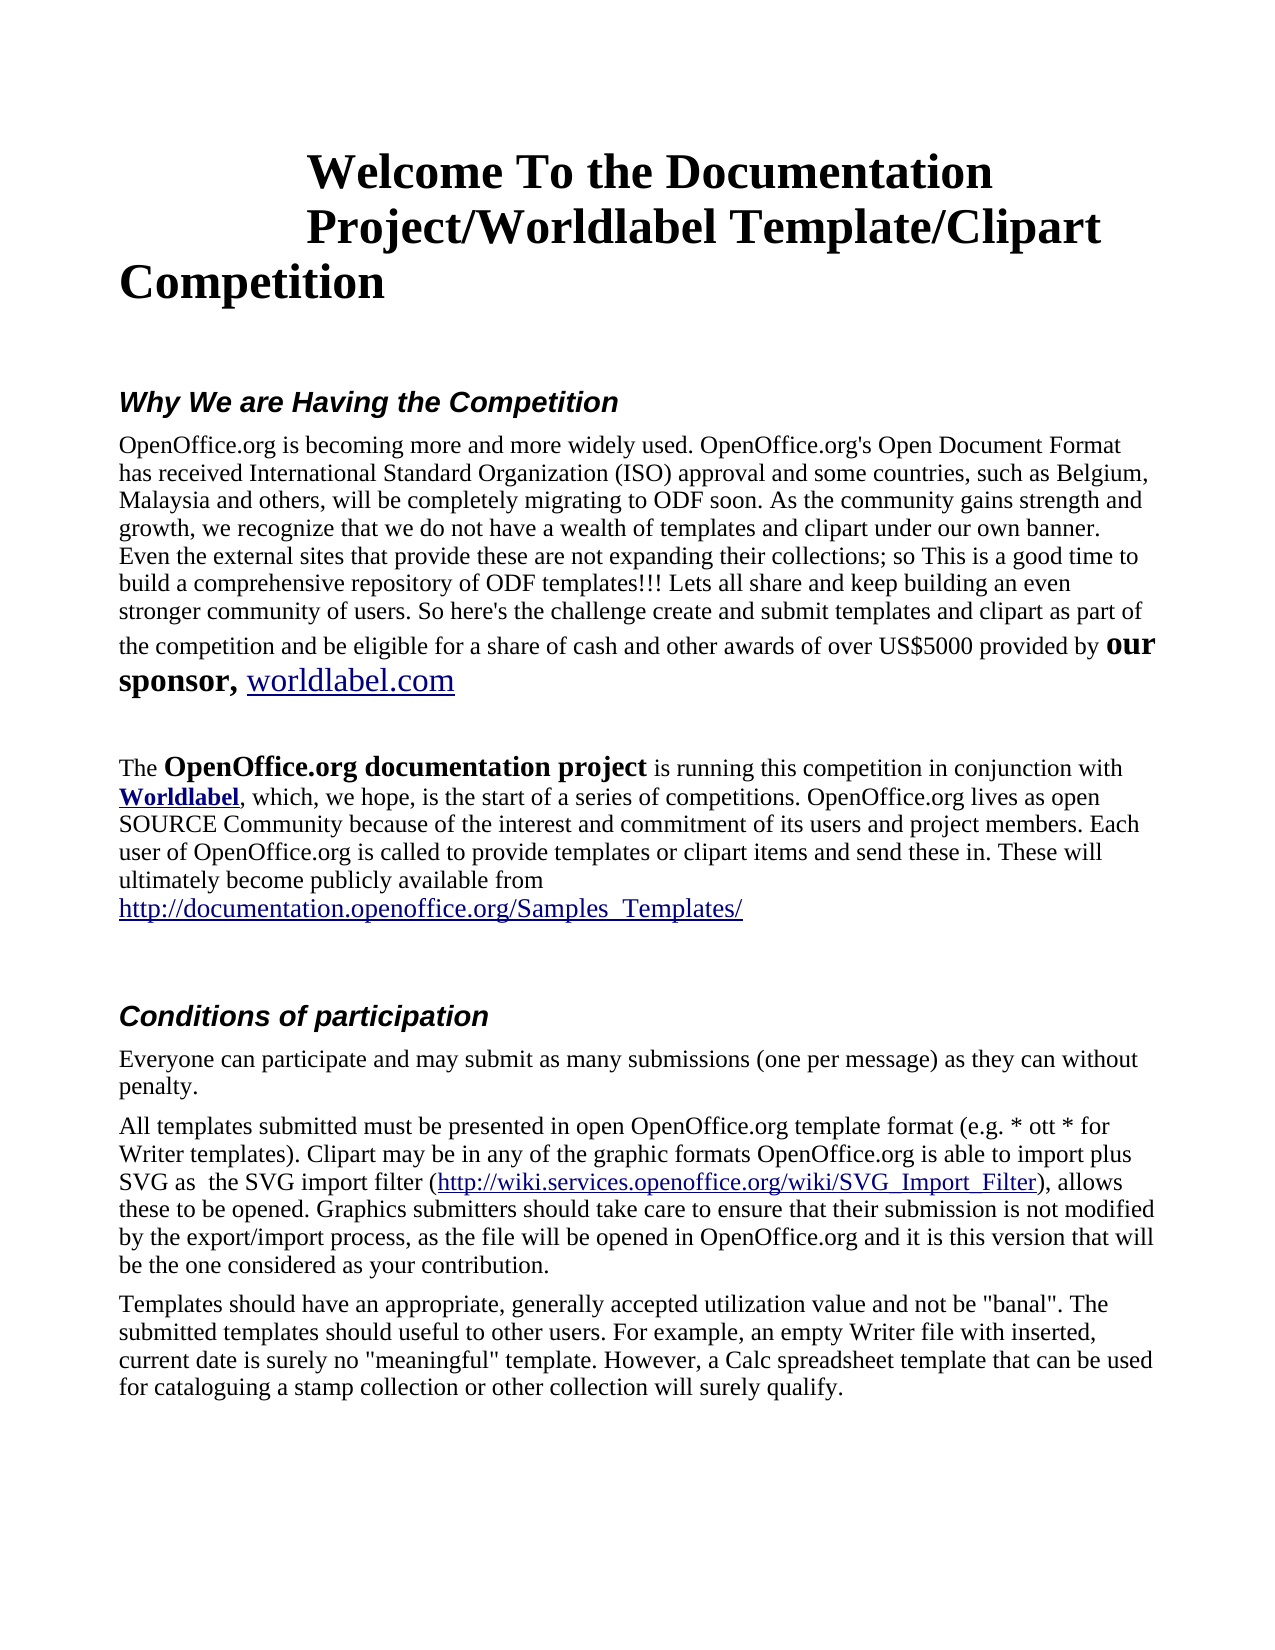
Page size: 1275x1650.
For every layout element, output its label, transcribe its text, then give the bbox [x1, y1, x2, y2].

text Templates should have an appropriate, generally accepted utilization value and not be "banal". The submitted templates should useful to other users. For example, an empty Writer file with inserted, current date is surely no "meaningful" template. However, a Calc spreadsheet template that can be used for cataloguing a stamp collection or other collection will surely qualify. [118, 1290, 1156, 1401]
subtitle Conditions of participation [118, 1000, 1156, 1033]
subtitle Why We are Having the Competition [118, 386, 1156, 419]
text OpenOffice.org is becoming more and more widely used. OpenOffice.org's Open Document Format has received International Standard Organization (ISO) approval and some countries, such as Belgium, Malaysia and others, will be completely migrating to ODF soon. As the community gains strength and growth, we recognize that we do not have a wealth of templates and clipart under our own banner. Even the external sites that provide these are not expanding their collections; so This is a good time to build a comprehensive repository of ODF templates!!! Lets all share and keep building an even stronger community of users. So here's the challenge create and submit templates and clipart as part of the competition and be eligible for a share of cash and other awards of over US$5000 provided by our sponsor, worldlabel.com [118, 431, 1156, 699]
text The OpenOffice.org documentation project is running this competition in conjunction with Worldlabel, which, we hope, is the start of a series of competitions. OpenOffice.org lives as open SOURCE Community because of the interest and commitment of its users and project members. Each user of OpenOffice.org is called to provide templates or clipart items and send these in. These will ultimately become publicly available from http://documentation.openoffice.org/Samples_Templates/ [118, 750, 1156, 923]
subtitle Welcome To the Documentation Project/Worldlabel Template/Clipart Competition [118, 143, 1156, 310]
text Everyone can participate and may submit as many submissions (one per message) as they can without penalty. [118, 1045, 1156, 1100]
text All templates submitted must be presented in open OpenOffice.org template format (e.g. * ott * for Writer templates). Clipart may be in any of the graphic formats OpenOffice.org is able to import plus SVG as the SVG import filter (http://wiki.services.openoffice.org/wiki/SVG_Import_Filter), allows these to be opened. Graphics submitters should take care to ensure that their submission is not modified by the export/import process, as the file will be opened in OpenOffice.org and it is this version that will be the one considered as your contribution. [118, 1112, 1156, 1278]
